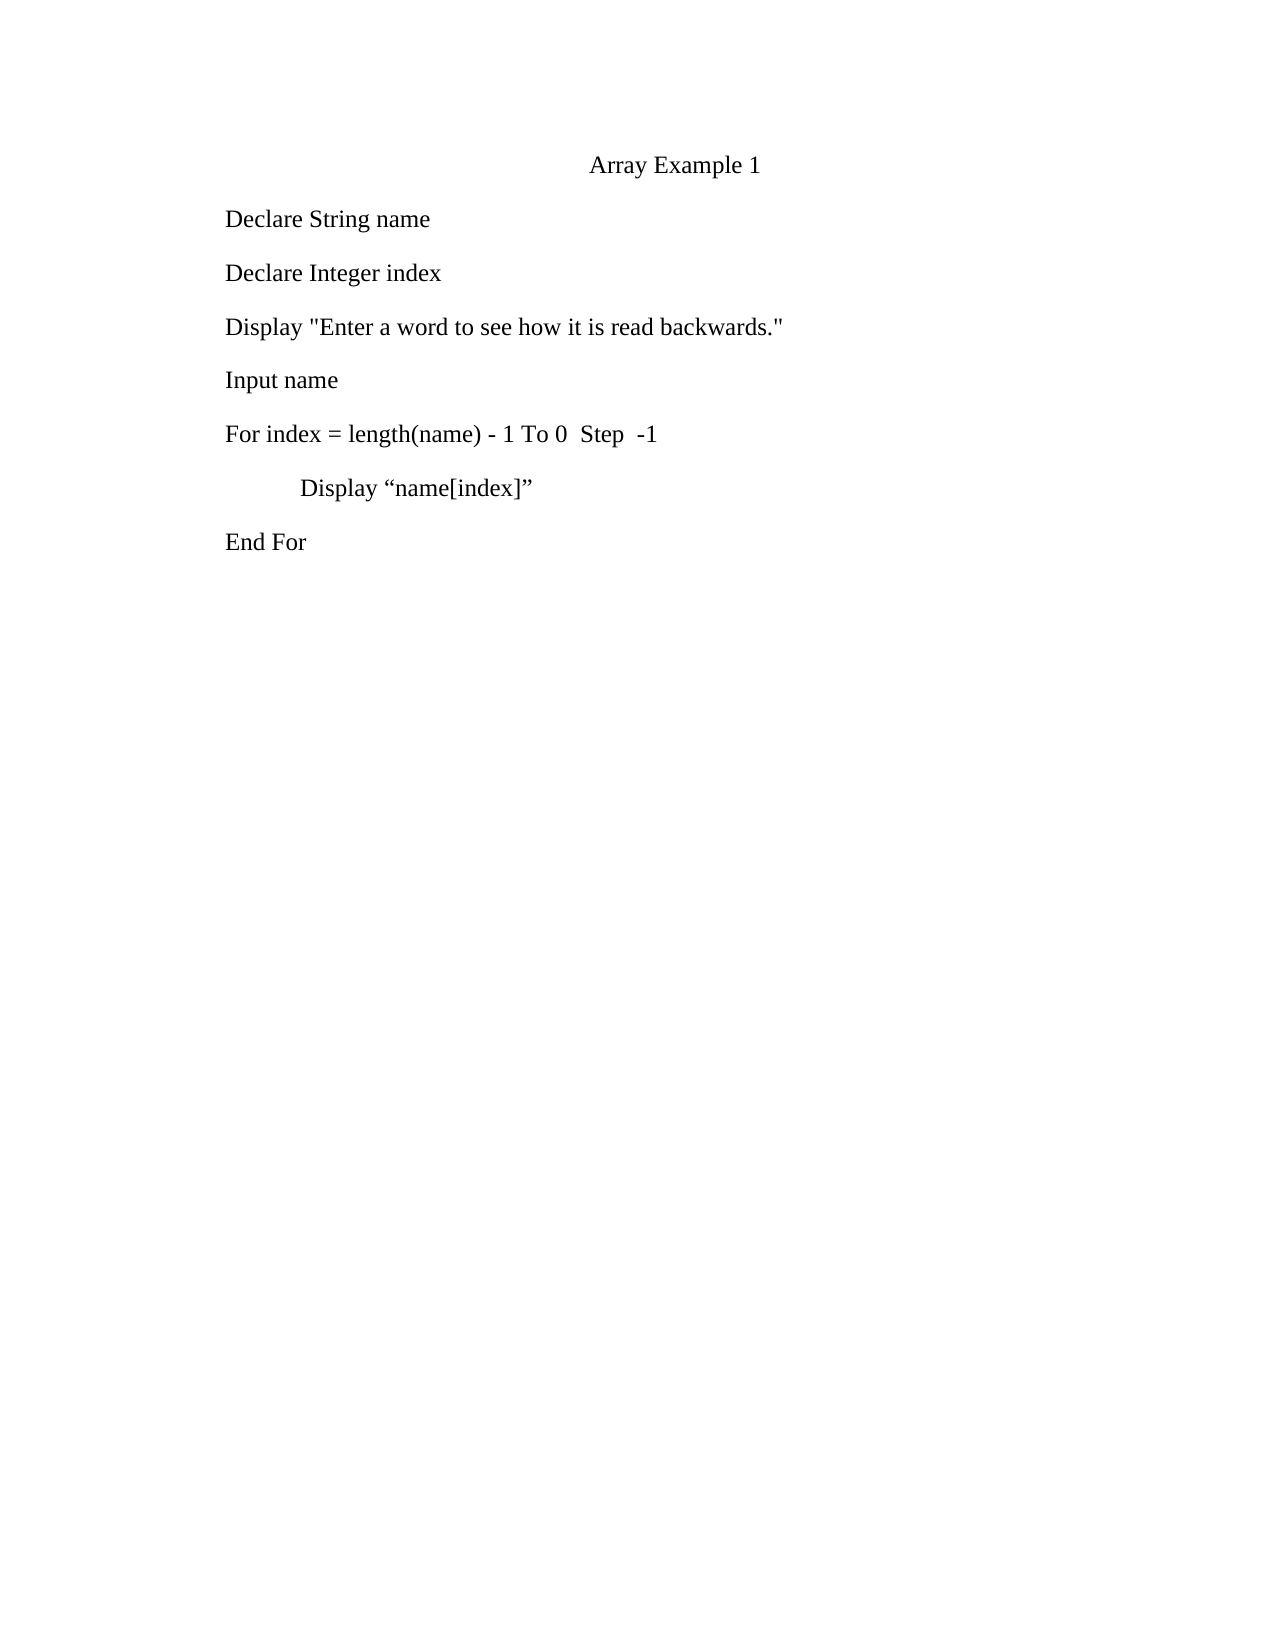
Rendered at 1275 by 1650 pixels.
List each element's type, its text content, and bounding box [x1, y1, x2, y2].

text Declare String name [225, 204, 1125, 233]
text Display “name[index]” [225, 473, 1125, 502]
text For index = length(name) - 1 To 0 Step -1 [225, 419, 1125, 448]
text Input name [225, 365, 1125, 394]
text End For [225, 527, 1125, 556]
text Declare Integer index [225, 258, 1125, 286]
text Array Example 1 [225, 150, 1125, 179]
text Display "Enter a word to see how it is read backwards." [225, 312, 1125, 340]
